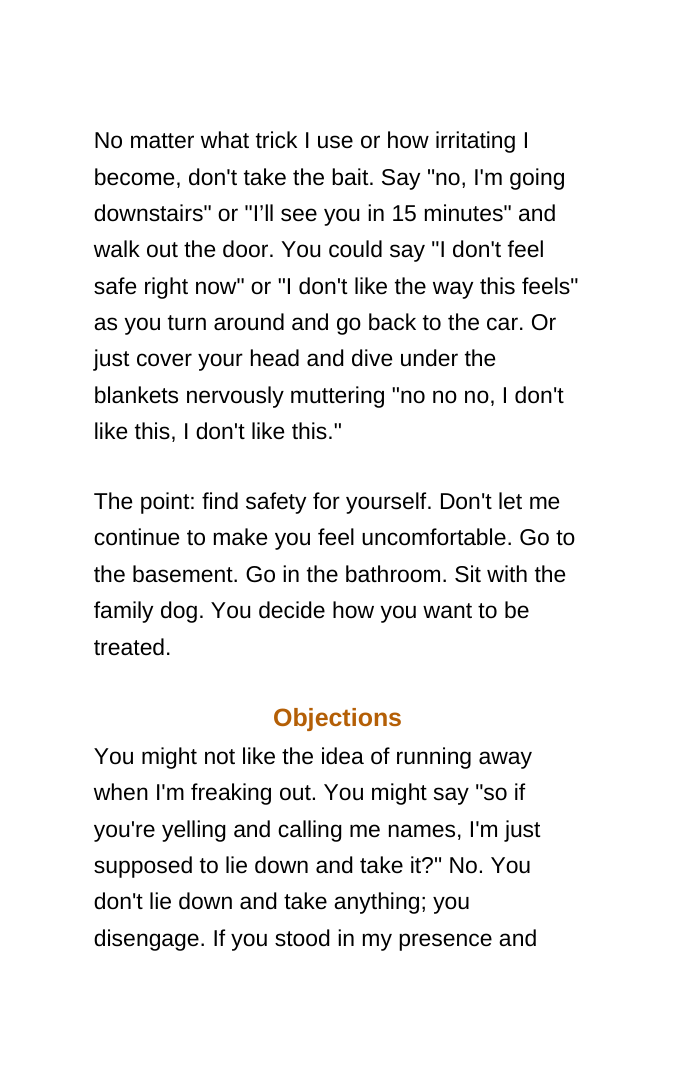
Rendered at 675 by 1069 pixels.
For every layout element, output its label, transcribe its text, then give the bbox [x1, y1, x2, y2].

text No matter what trick I use or how irritating I become, don't take the bait. Say "no, I'm going downstairs" or "I’ll see you in 15 minutes" and walk out the door. You could say "I don't feel safe right now" or "I don't like the way this feels" as you turn around and go back to the car. Or just cover your head and dive under the blankets nervously muttering "no no no, I don't like this, I don't like this." [94, 127, 581, 444]
text The point: find safety for yourself. Don't let me continue to make you feel uncomfortable. Go to the basement. Go in the bathroom. Sit with the family dog. You decide how you want to be treated. [94, 488, 581, 660]
text You might not like the idea of running away when I'm freaking out. You might say "so if you're yelling and calling me names, I'm just supposed to lie down and take it?" No. You don't lie down and take anything; you disengage. If you stood in my presence and [94, 743, 581, 951]
subtitle Objections [94, 703, 581, 732]
